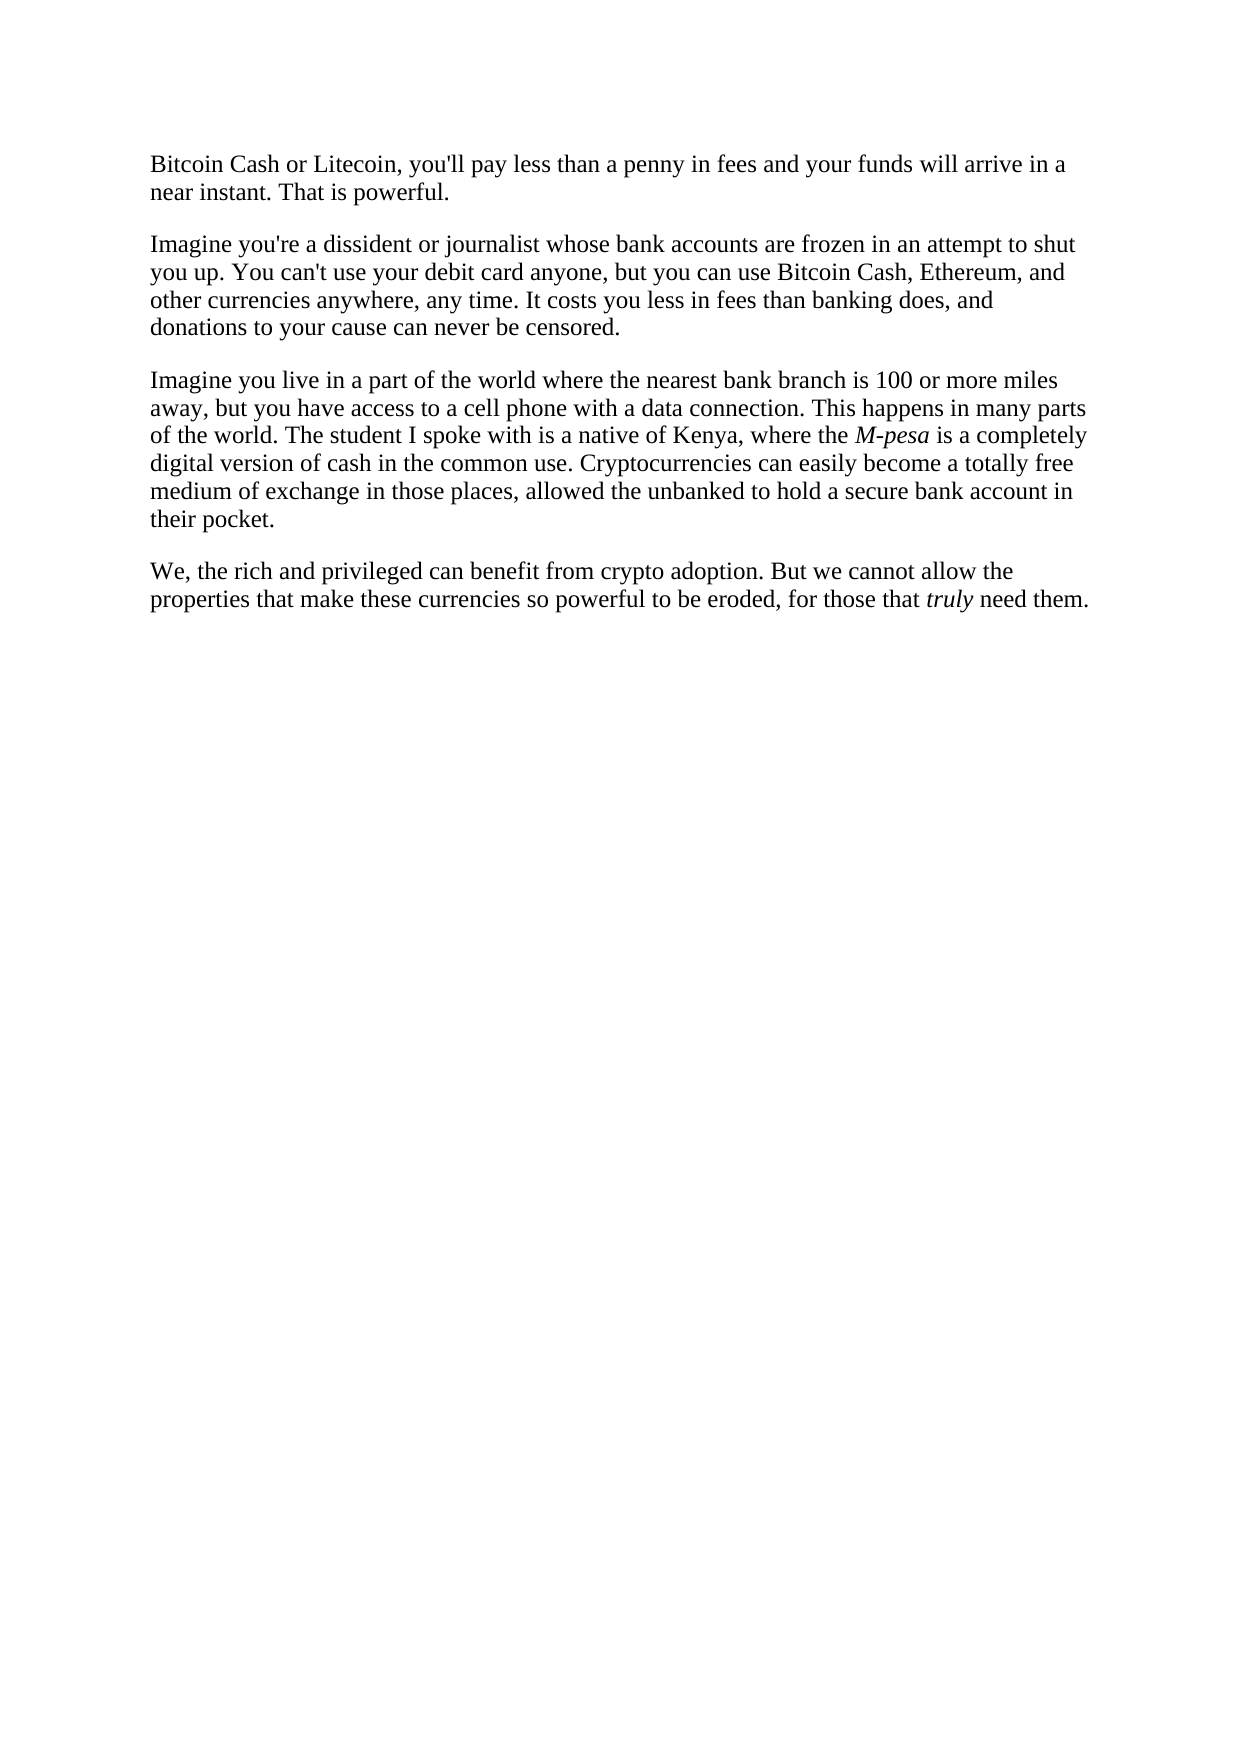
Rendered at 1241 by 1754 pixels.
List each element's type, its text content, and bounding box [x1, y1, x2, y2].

text We, the rich and privileged can benefit from crypto adoption. But we cannot allow the properties that make these currencies so powerful to be eroded, for those that truly need them. [150, 557, 1090, 613]
text Imagine you're a dissident or journalist whose bank accounts are frozen in an attempt to shut you up. You can't use your debit card anyone, but you can use Bitcoin Cash, Ethereum, and other currencies anywhere, any time. It costs you less in fees than banking does, and donations to your cause can never be censored. [150, 230, 1090, 341]
text Bitcoin Cash or Litecoin, you'll pay less than a penny in fees and your funds will arrive in a near instant. That is powerful. [150, 150, 1090, 205]
text Imagine you live in a part of the world where the nearest bank branch is 100 or more miles away, but you have access to a cell phone with a data connection. This happens in many parts of the world. The student I spoke with is a native of Kenya, where the M-pesa is a completely digital version of cash in the common use. Cryptocurrencies can easily become a totally free medium of exchange in those places, allowed the unbanked to hold a secure bank account in their pocket. [150, 366, 1090, 532]
